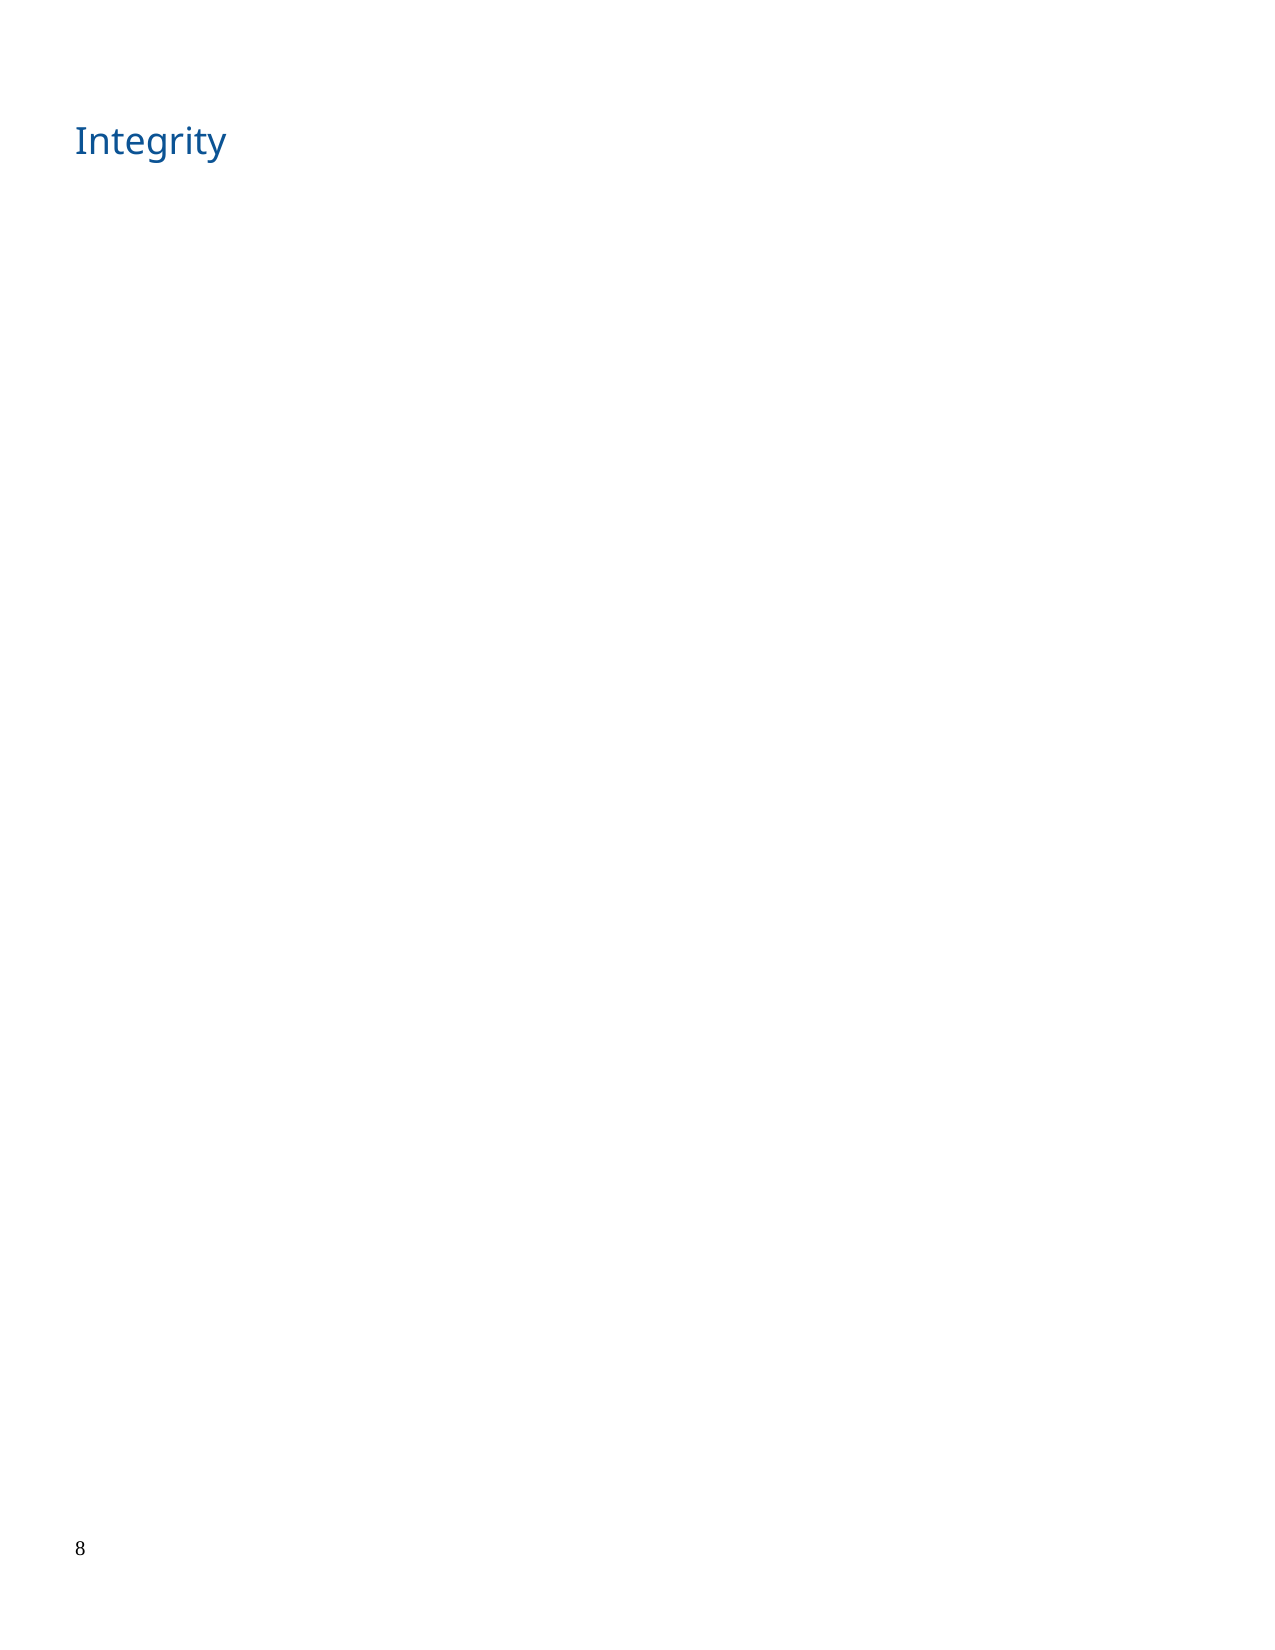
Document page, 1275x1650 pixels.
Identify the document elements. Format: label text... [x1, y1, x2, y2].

subtitle Integrity [75, 114, 622, 165]
